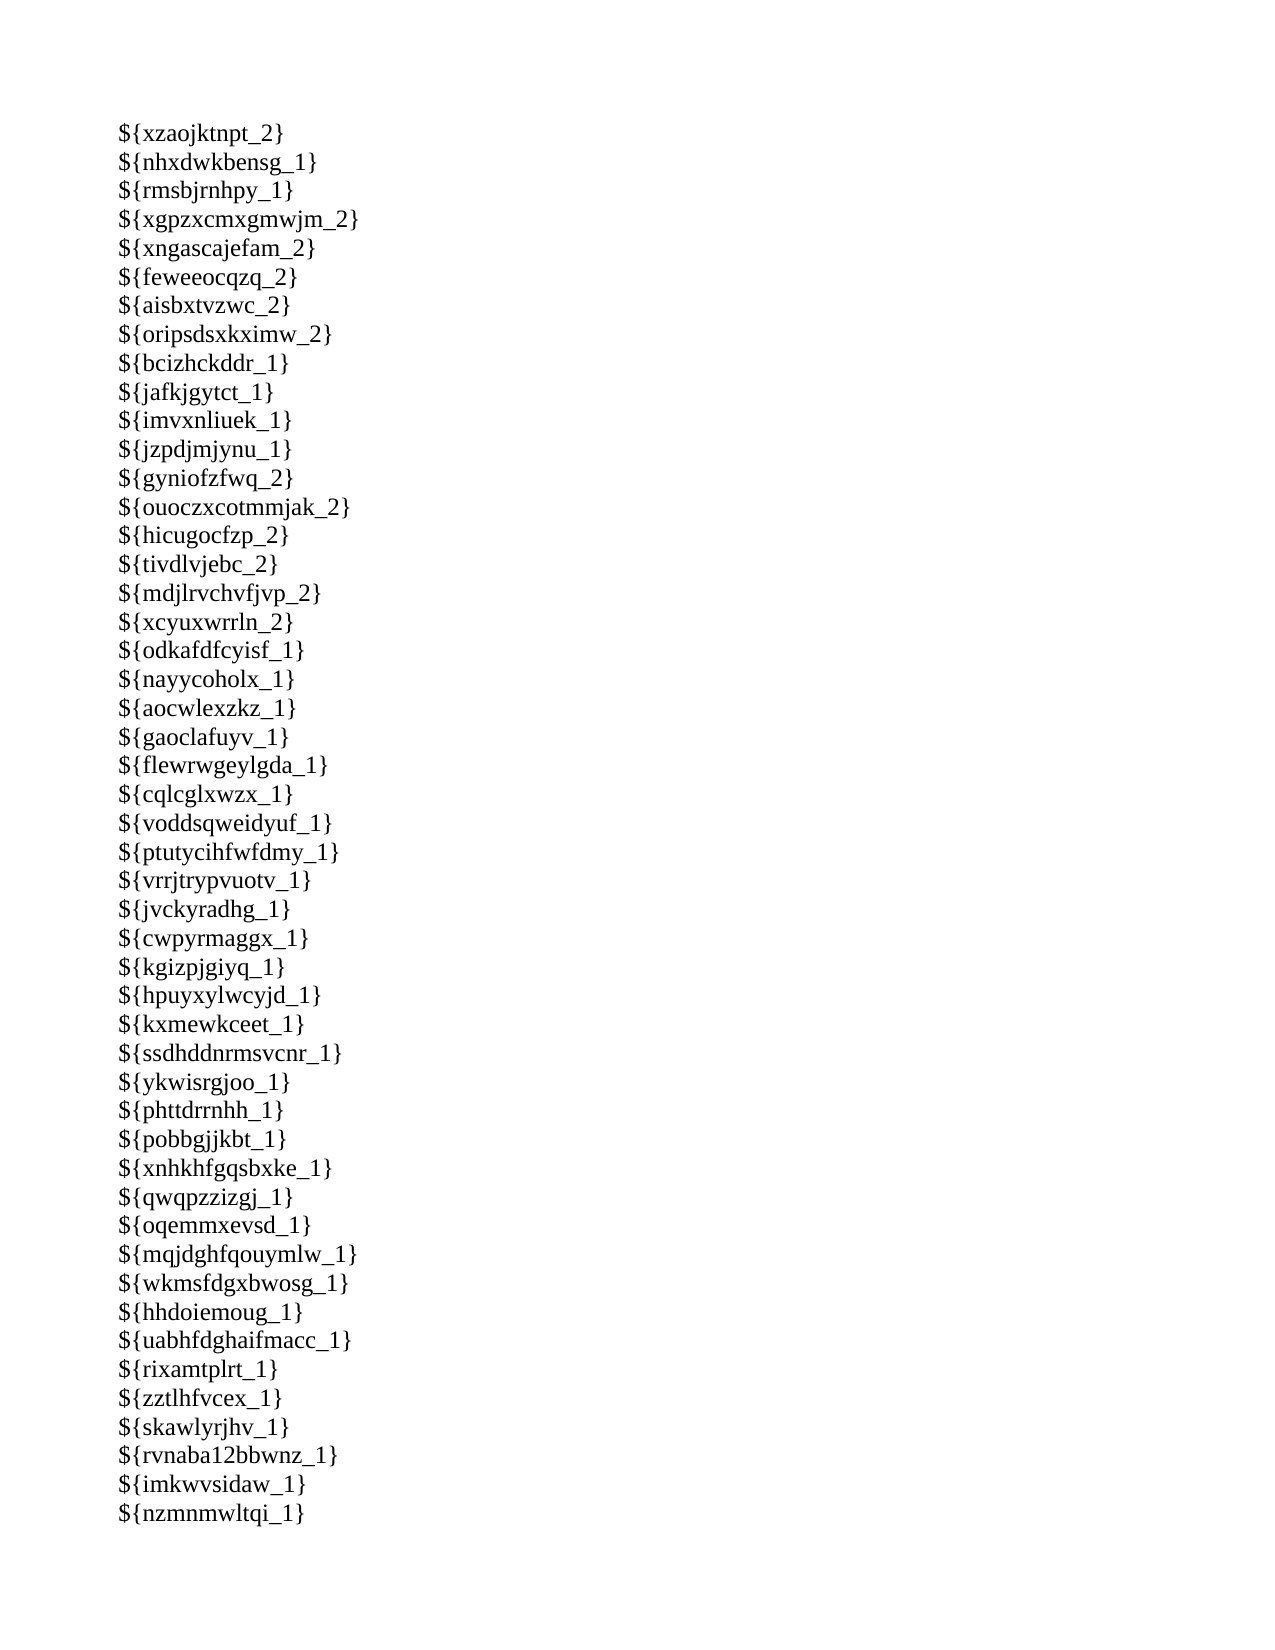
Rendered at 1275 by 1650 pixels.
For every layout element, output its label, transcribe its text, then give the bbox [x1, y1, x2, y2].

text ${xgpzxcmxgmwjm_2} [118, 204, 1157, 233]
text ${rmsbjrnhpy_1} [118, 176, 1157, 204]
text ${imvxnliuek_1} [118, 406, 1157, 434]
text ${odkafdfcyisf_1} [118, 636, 1157, 664]
text ${pobbgjjkbt_1} [118, 1124, 1157, 1153]
text ${jvckyradhg_1} [118, 894, 1157, 923]
text ${xngascajefam_2} [118, 233, 1157, 262]
text ${aisbxtvzwc_2} [118, 291, 1157, 319]
text ${cwpyrmaggx_1} [118, 923, 1157, 952]
text ${rixamtplrt_1} [118, 1354, 1157, 1383]
text ${oripsdsxkximw_2} [118, 319, 1157, 348]
text ${ssdhddnrmsvcnr_1} [118, 1038, 1157, 1067]
text ${imkwvsidaw_1} [118, 1469, 1157, 1498]
text ${skawlyrjhv_1} [118, 1412, 1157, 1441]
text ${jzpdjmjynu_1} [118, 434, 1157, 463]
text ${phttdrrnhh_1} [118, 1096, 1157, 1124]
text ${uabhfdghaifmacc_1} [118, 1326, 1157, 1354]
text ${gaoclafuyv_1} [118, 722, 1157, 751]
text ${xcyuxwrrln_2} [118, 607, 1157, 636]
text ${xzaojktnpt_2} [118, 118, 1157, 147]
text ${flewrwgeylgda_1} [118, 751, 1157, 779]
text ${vrrjtrypvuotv_1} [118, 866, 1157, 894]
text ${ouoczxcotmmjak_2} [118, 492, 1157, 521]
text ${mqjdghfqouymlw_1} [118, 1239, 1157, 1268]
text ${qwqpzzizgj_1} [118, 1182, 1157, 1211]
text ${kxmewkceet_1} [118, 1009, 1157, 1038]
text ${hicugocfzp_2} [118, 521, 1157, 549]
text ${voddsqweidyuf_1} [118, 808, 1157, 837]
text ${kgizpjgiyq_1} [118, 952, 1157, 981]
text ${bcizhckddr_1} [118, 348, 1157, 377]
text ${gyniofzfwq_2} [118, 463, 1157, 492]
text ${nayycoholx_1} [118, 664, 1157, 693]
text ${oqemmxevsd_1} [118, 1211, 1157, 1239]
text ${zztlhfvcex_1} [118, 1383, 1157, 1412]
text ${wkmsfdgxbwosg_1} [118, 1268, 1157, 1297]
text ${hpuyxylwcyjd_1} [118, 981, 1157, 1009]
text ${aocwlexzkz_1} [118, 693, 1157, 722]
text ${rvnaba12bbwnz_1} [118, 1441, 1157, 1469]
text ${cqlcglxwzx_1} [118, 779, 1157, 808]
text ${ykwisrgjoo_1} [118, 1067, 1157, 1096]
text ${feweeocqzq_2} [118, 262, 1157, 291]
text ${xnhkhfgqsbxke_1} [118, 1153, 1157, 1182]
text ${mdjlrvchvfjvp_2} [118, 578, 1157, 607]
text ${jafkjgytct_1} [118, 377, 1157, 406]
text ${tivdlvjebc_2} [118, 549, 1157, 578]
text ${hhdoiemoug_1} [118, 1297, 1157, 1326]
text ${ptutycihfwfdmy_1} [118, 837, 1157, 866]
text ${nhxdwkbensg_1} [118, 147, 1157, 176]
text ${nzmnmwltqi_1} [118, 1498, 1157, 1527]
